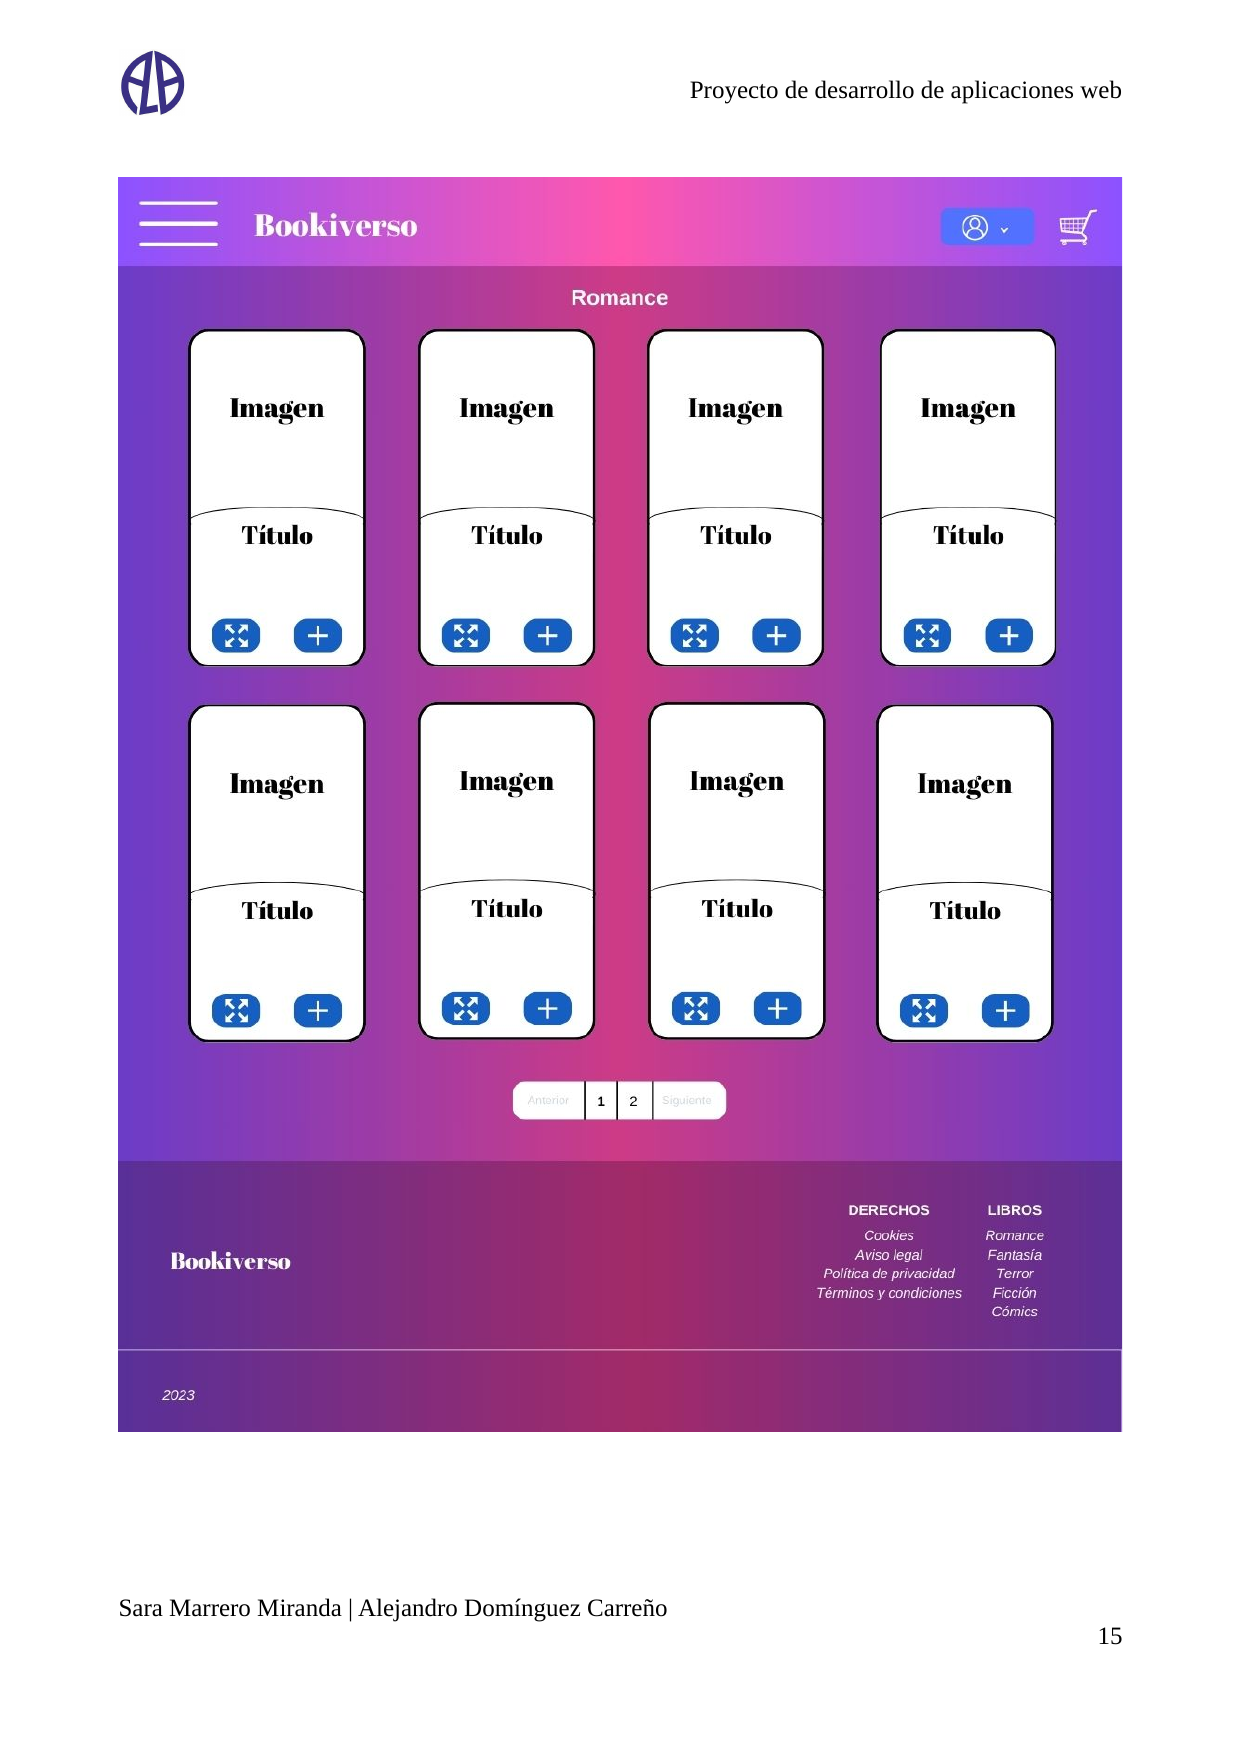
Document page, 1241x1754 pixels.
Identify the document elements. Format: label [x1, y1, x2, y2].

picture [119, 49, 186, 116]
picture [118, 177, 1123, 1432]
